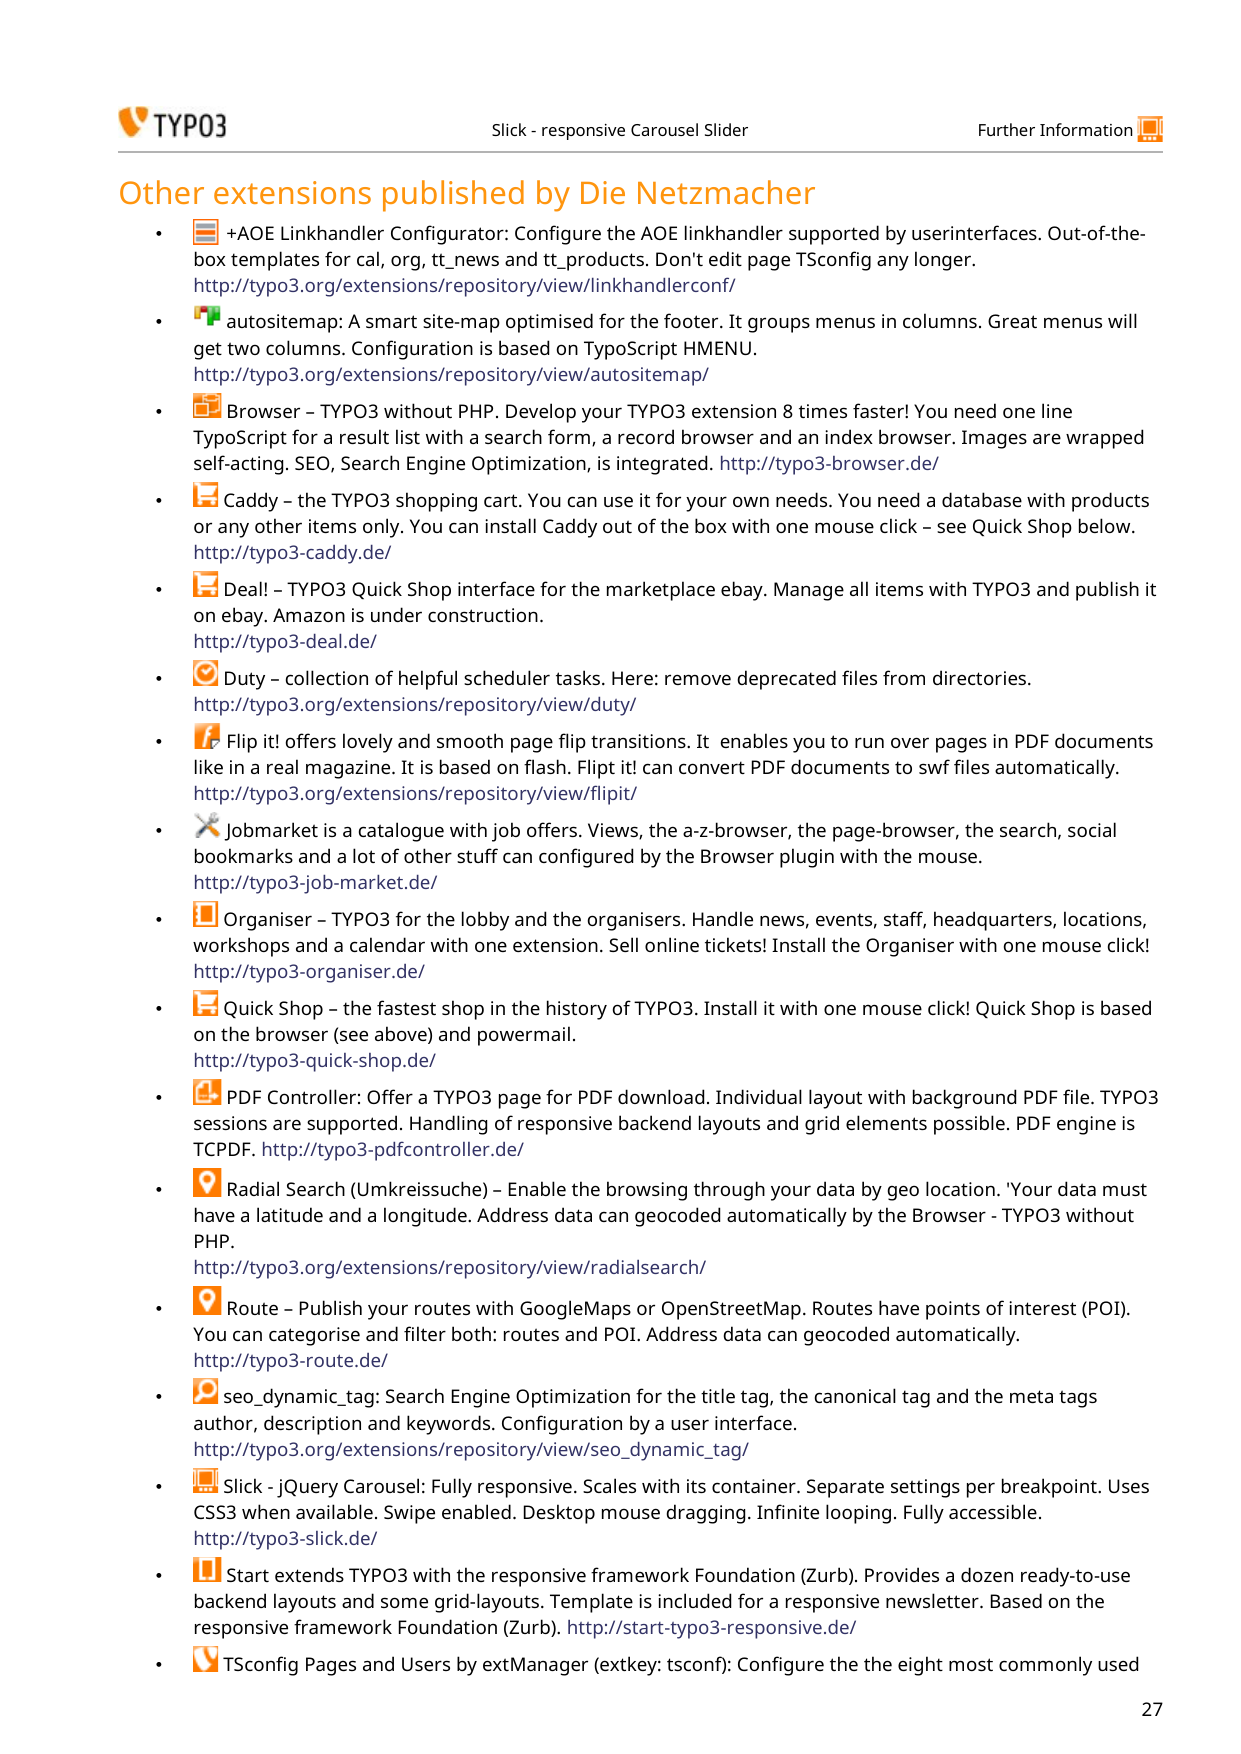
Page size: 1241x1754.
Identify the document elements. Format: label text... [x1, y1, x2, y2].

picture [118, 106, 227, 138]
picture [193, 812, 222, 838]
list Quick Shop – the fastest shop in the history of TYPO3. Install it with one mouse click! Quick Shop is based on the browser (see above) and powermail. http://typo3-quick-shop.de/ [156, 990, 1163, 1073]
picture [193, 571, 219, 597]
list autositemap: A smart site-map optimised for the footer. It groups menus in columns. Great menus will get two columns. Configuration is based on TypoScript HMENU. http://typo3.org/extensions/repository/view/autositemap/ [156, 304, 1163, 387]
list TSconfig Pages and Users by extManager (extkey: tsconf): Configure the the eight most commonly used [156, 1646, 1163, 1677]
list Deal! – TYPO3 Quick Shop interface for the marketplace ebay. Manage all items with TYPO3 and publish it on ebay. Amazon is under construction. http://typo3-deal.de/ [156, 571, 1163, 654]
list Jobmarket is a catalogue with job offers. Views, the a-z-browser, the page-browser, the search, social bookmarks and a lot of other stuff can configured by the Browser plugin with the mouse. http://typo3-job-market.de/ [156, 812, 1163, 895]
picture [193, 723, 222, 749]
picture [193, 1646, 219, 1672]
picture [193, 1468, 219, 1493]
picture [193, 219, 222, 245]
list Radial Search (Umkreissuche) – Enable the browsing through your data by geo location. 'Your data must have a latitude and a longitude. Address data can geocoded automatically by the Browser - TYPO3 without PHP. http://typo3.org/extensions/repository/view/radialsearch/ [156, 1168, 1163, 1280]
picture [1137, 116, 1163, 142]
picture [193, 1557, 222, 1582]
subtitle Other extensions published by Die Netzmacher [118, 171, 1163, 213]
list Start extends TYPO3 with the responsive framework Foundation (Zurb). Provides a dozen ready-to-use backend layouts and some grid-layouts. Template is included for a responsive newsletter. Based on the responsive framework Foundation (Zurb). http://start-typo3-responsive.de/ [156, 1557, 1163, 1640]
list Flip it! offers lovely and smooth page flip transitions. It enables you to run over pages in PDF documents like in a real magazine. It is based on flash. Flipt it! can convert PDF documents to swf files automatically. http://typo3.org/extensions/repository/view/flipit/ [156, 723, 1163, 806]
list Organiser – TYPO3 for the lobby and the organisers. Handle news, events, staff, headquarters, locations, workshops and a calendar with one extension. Sell online tickets! Install the Organiser with one mouse click! http://typo3-organiser.de/ [156, 901, 1163, 984]
picture [193, 1378, 219, 1404]
list Duty – collection of helpful scheduler tasks. Here: remove deprecated files from directories. http://typo3.org/extensions/repository/view/duty/ [156, 660, 1163, 717]
picture [193, 660, 219, 686]
picture [193, 482, 219, 507]
list seo_dynamic_tag: Search Engine Optimization for the title tag, the canonical tag and the meta tags author, description and keywords. Configuration by a user interface. http://typo3.org/extensions/repository/view/seo_dynamic_tag/ [156, 1379, 1163, 1462]
picture [193, 393, 222, 418]
picture [193, 1286, 222, 1315]
picture [193, 1168, 222, 1197]
picture [193, 1079, 222, 1105]
picture [193, 303, 222, 329]
list Slick - jQuery Carousel: Fully responsive. Scales with its container. Separate settings per breakpoint. Uses CSS3 when available. Swipe enabled. Desktop mouse dragging. Infinite looping. Fully accessible. http://typo3-slick.de/ [156, 1468, 1163, 1551]
list Caddy – the TYPO3 shopping cart. You can use it for your own needs. You need a database with products or any other items only. You can install Caddy out of the box with one mouse click – see Quick Shop below. http://typo3-caddy.de/ [156, 482, 1163, 565]
picture [193, 990, 219, 1016]
picture [193, 901, 219, 927]
list Route – Publish your routes with GoogleMaps or OpenStreetMap. Routes have points of interest (POI). You can categorise and filter both: routes and POI. Address data can geocoded automatically. http://typo3-route.de/ [156, 1287, 1163, 1372]
list PDF Controller: Offer a TYPO3 page for PDF download. Individual layout with background PDF file. TYPO3 sessions are supported. Handling of responsive backend layouts and grid elements possible. PDF engine is TCPDF. http://typo3-pdfcontroller.de/ [156, 1079, 1163, 1162]
list Browser – TYPO3 without PHP. Develop your TYPO3 extension 8 times faster! You need one line TypoScript for a result list with a search form, a record browser and an index browser. Images are wrapped self-acting. SEO, Search Engine Optimization, is integrated. http://typo3-browser.de/ [156, 393, 1163, 476]
list +AOE Linkhandler Configurator: Configure the AOE linkhandler supported by userinterfaces. Out-of-the-box templates for cal, org, tt_news and tt_products. Don't edit page TSconfig any longer. http://typo3.org/extensions/repository/view/linkhandlerconf/ [156, 219, 1163, 297]
